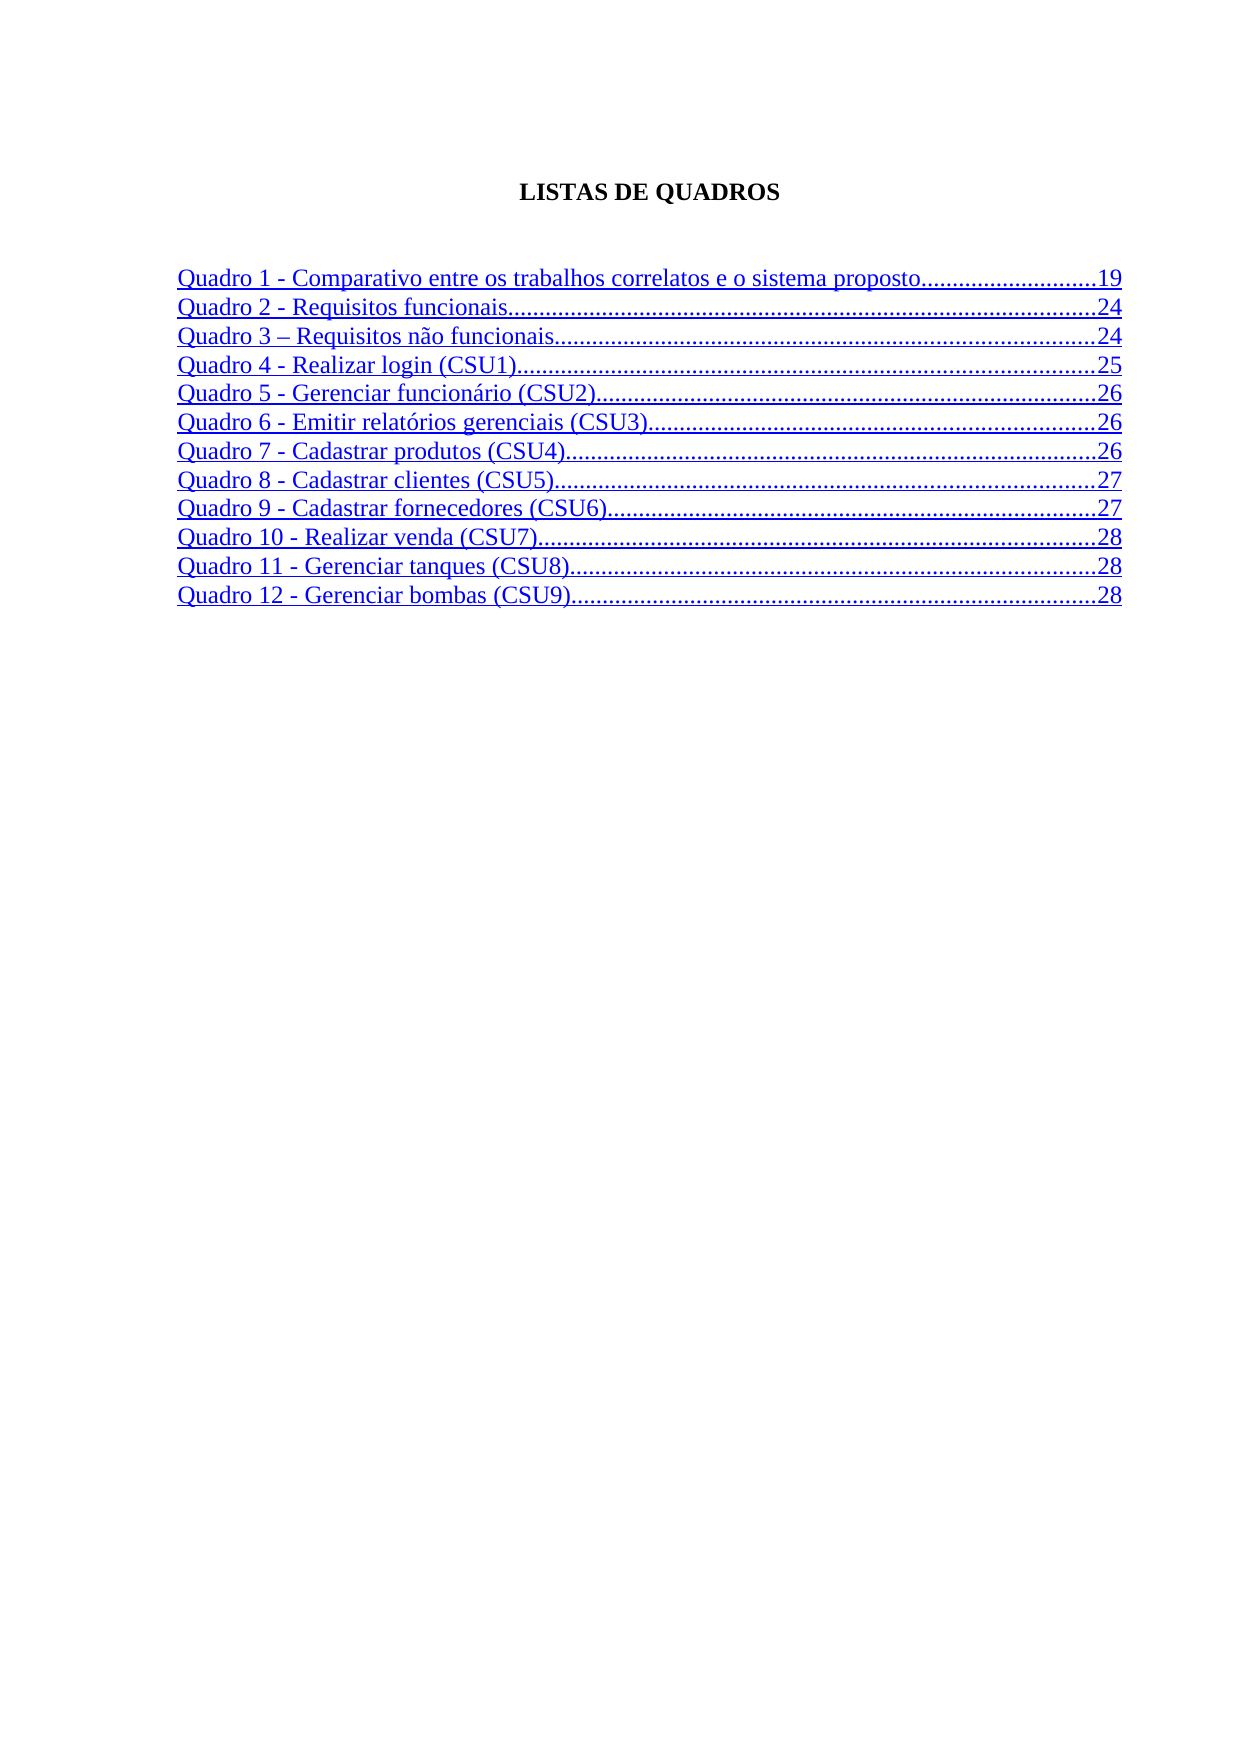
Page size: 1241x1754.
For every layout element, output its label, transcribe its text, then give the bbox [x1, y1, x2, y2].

text Quadro 2 - Requisitos funcionais 24 [177, 292, 1122, 317]
text Quadro 10 - Realizar venda (CSU7) 28 [177, 522, 1122, 547]
text Quadro 9 - Cadastrar fornecedores (CSU6) 27 [177, 493, 1122, 518]
text Quadro 11 - Gerenciar tanques (CSU8) 28 [177, 551, 1122, 576]
text Quadro 12 - Gerenciar bombas (CSU9) 28 [177, 580, 1122, 605]
text Quadro 4 - Realizar login (CSU1) 25 [177, 350, 1122, 375]
text Quadro 3 – Requisitos não funcionais 24 [177, 321, 1122, 346]
text Quadro 7 - Cadastrar produtos (CSU4) 26 [177, 436, 1122, 461]
text Quadro 6 - Emitir relatórios gerenciais (CSU3) 26 [177, 407, 1122, 432]
text Quadro 1 - Comparativo entre os trabalhos correlatos e o sistema proposto 19 [177, 263, 1122, 288]
text LISTAS DE QUADROS [177, 177, 1122, 206]
text Quadro 5 - Gerenciar funcionário (CSU2) 26 [177, 378, 1122, 403]
text Quadro 8 - Cadastrar clientes (CSU5) 27 [177, 465, 1122, 490]
